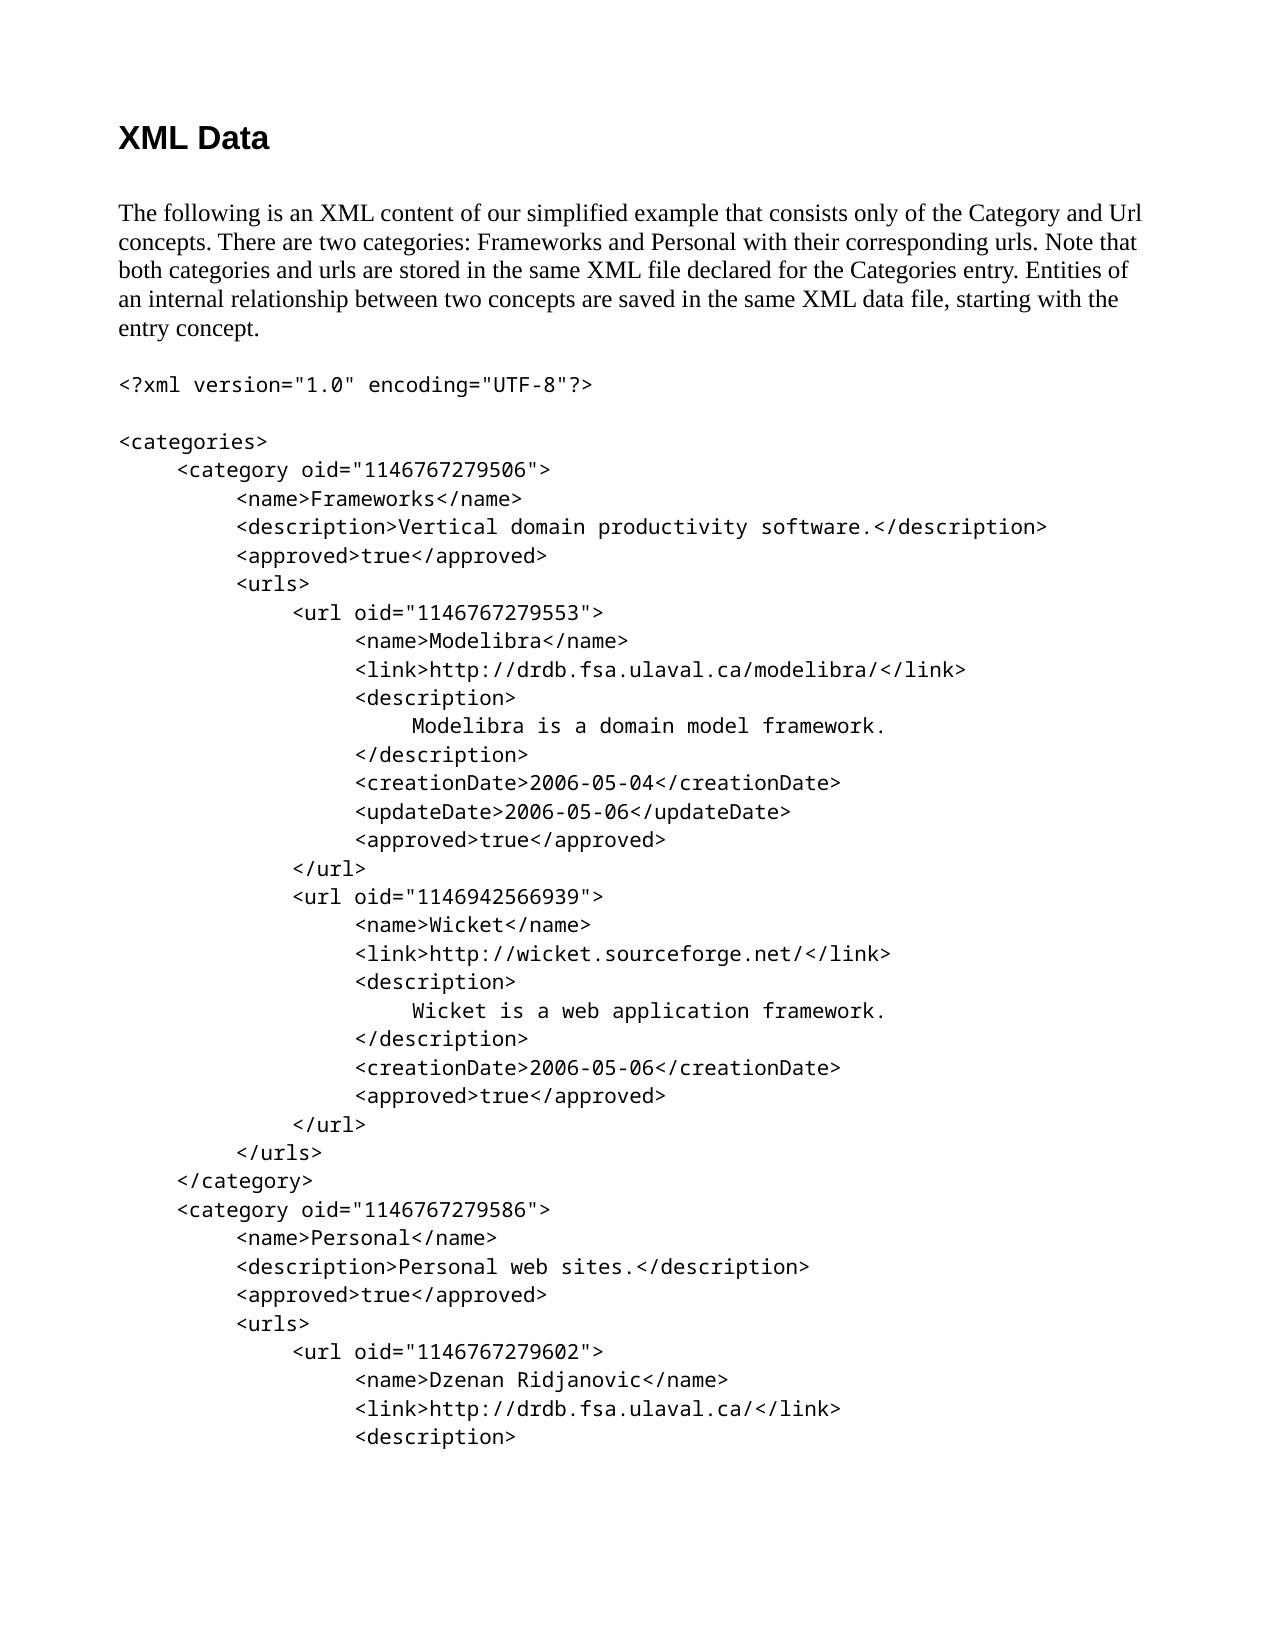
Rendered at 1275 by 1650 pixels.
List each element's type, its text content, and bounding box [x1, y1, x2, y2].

text <name>Modelibra</name> [118, 626, 1157, 655]
text Modelibra is a domain model framework. [118, 712, 1157, 740]
text Wicket is a web application framework. [118, 996, 1157, 1024]
text <description>Vertical domain productivity software.</description> [118, 512, 1157, 541]
text <description> [118, 683, 1157, 712]
text <?xml version="1.0" encoding="UTF-8"?> [118, 370, 1157, 399]
text <name>Frameworks</name> [118, 484, 1157, 512]
text <categories> [118, 427, 1157, 456]
text <link>http://drdb.fsa.ulaval.ca/</link> [118, 1394, 1157, 1422]
text </url> [118, 1110, 1157, 1138]
text </urls> [118, 1138, 1157, 1167]
text </description> [118, 1024, 1157, 1053]
subtitle XML Data [118, 118, 1157, 157]
text The following is an XML content of our simplified example that consists only of the Category and Url concepts. There are two categories: Frameworks and Personal with their corresponding urls. Note that both categories and urls are stored in the same XML file declared for the Categories entry. Entities of an internal relationship between two concepts are saved in the same XML data file, starting with the entry concept. [118, 198, 1157, 342]
text <approved>true</approved> [118, 1280, 1157, 1309]
text <name>Wicket</name> [118, 911, 1157, 939]
text <url oid="1146767279553"> [118, 598, 1157, 626]
text <description> [118, 967, 1157, 996]
text <category oid="1146767279506"> [118, 456, 1157, 484]
text </category> [118, 1167, 1157, 1195]
text <urls> [118, 1309, 1157, 1337]
text <approved>true</approved> [118, 825, 1157, 854]
text <creationDate>2006-05-04</creationDate> [118, 768, 1157, 797]
text <link>http://drdb.fsa.ulaval.ca/modelibra/</link> [118, 655, 1157, 683]
text <description> [118, 1422, 1157, 1451]
text <category oid="1146767279586"> [118, 1195, 1157, 1223]
text <urls> [118, 569, 1157, 598]
text <url oid="1146767279602"> [118, 1337, 1157, 1366]
text <name>Personal</name> [118, 1223, 1157, 1252]
text <creationDate>2006-05-06</creationDate> [118, 1053, 1157, 1081]
text </description> [118, 740, 1157, 768]
text <name>Dzenan Ridjanovic</name> [118, 1366, 1157, 1394]
text <approved>true</approved> [118, 541, 1157, 569]
text <description>Personal web sites.</description> [118, 1252, 1157, 1280]
text <approved>true</approved> [118, 1081, 1157, 1110]
text <url oid="1146942566939"> [118, 882, 1157, 911]
text <link>http://wicket.sourceforge.net/</link> [118, 939, 1157, 967]
text <updateDate>2006-05-06</updateDate> [118, 797, 1157, 825]
text </url> [118, 854, 1157, 882]
